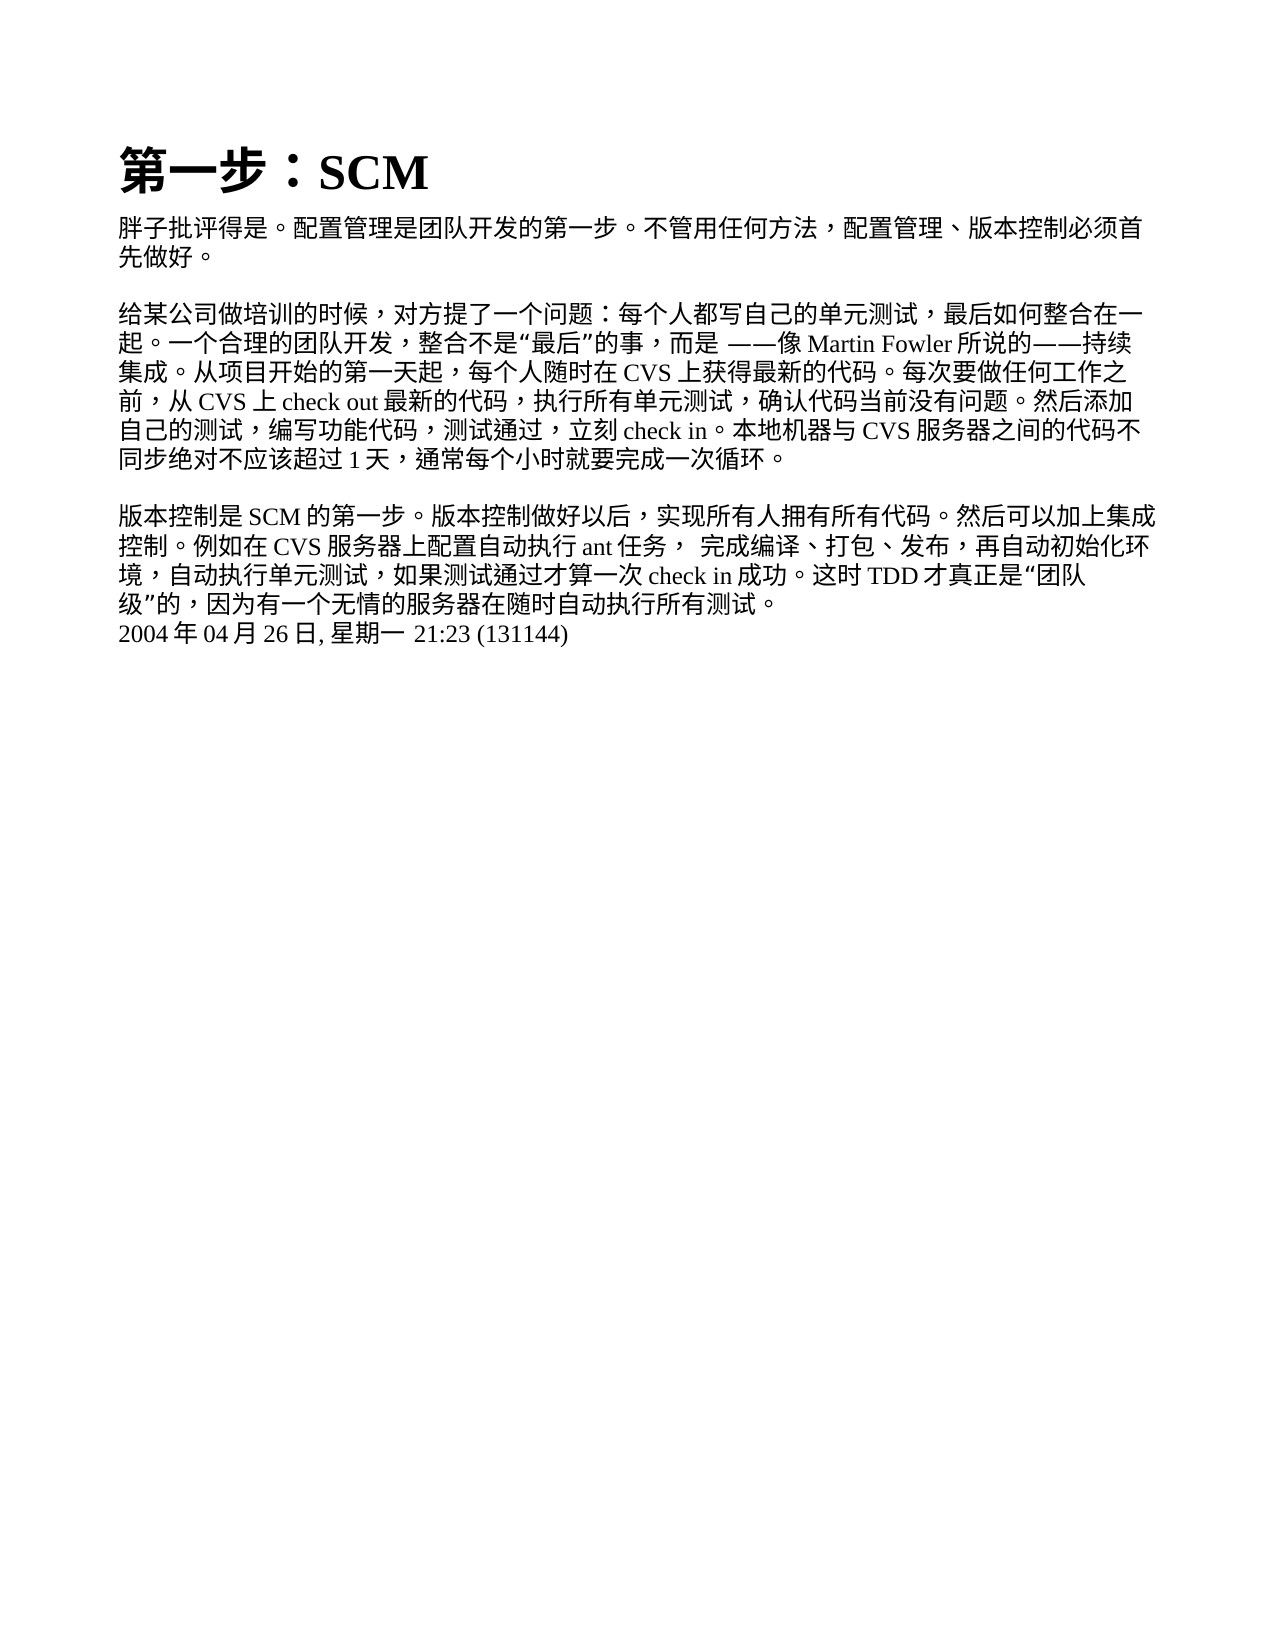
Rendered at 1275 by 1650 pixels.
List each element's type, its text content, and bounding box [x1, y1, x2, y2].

text 胖子批评得是。配置管理是团队开发的第一步。不管用任何方法，配置管理、版本控制必须首先做好。 [118, 214, 1157, 272]
text 给某公司做培训的时候，对方提了一个问题：每个人都写自己的单元测试，最后如何整合在一起。一个合理的团队开发，整合不是“最后”的事，而是 ——像Martin Fowler所说的——持续集成。从项目开始的第一天起，每个人随时在CVS上获得最新的代码。每次要做任何工作之前，从CVS上check out最新的代码，执行所有单元测试，确认代码当前没有问题。然后添加自己的测试，编写功能代码，测试通过，立刻check in。本地机器与CVS服务器之间的代码不同步绝对不应该超过1天，通常每个小时就要完成一次循环。 [118, 300, 1157, 475]
text 2004年04月26日, 星期一 21:23 (131144) [118, 619, 1157, 648]
subtitle 第一步：SCM [118, 143, 1157, 201]
text 版本控制是SCM的第一步。版本控制做好以后，实现所有人拥有所有代码。然后可以加上集成控制。例如在CVS服务器上配置自动执行ant任务， 完成编译、打包、发布，再自动初始化环境，自动执行单元测试，如果测试通过才算一次check in成功。这时TDD才真正是“团队级”的，因为有一个无情的服务器在随时自动执行所有测试。 [118, 503, 1157, 619]
